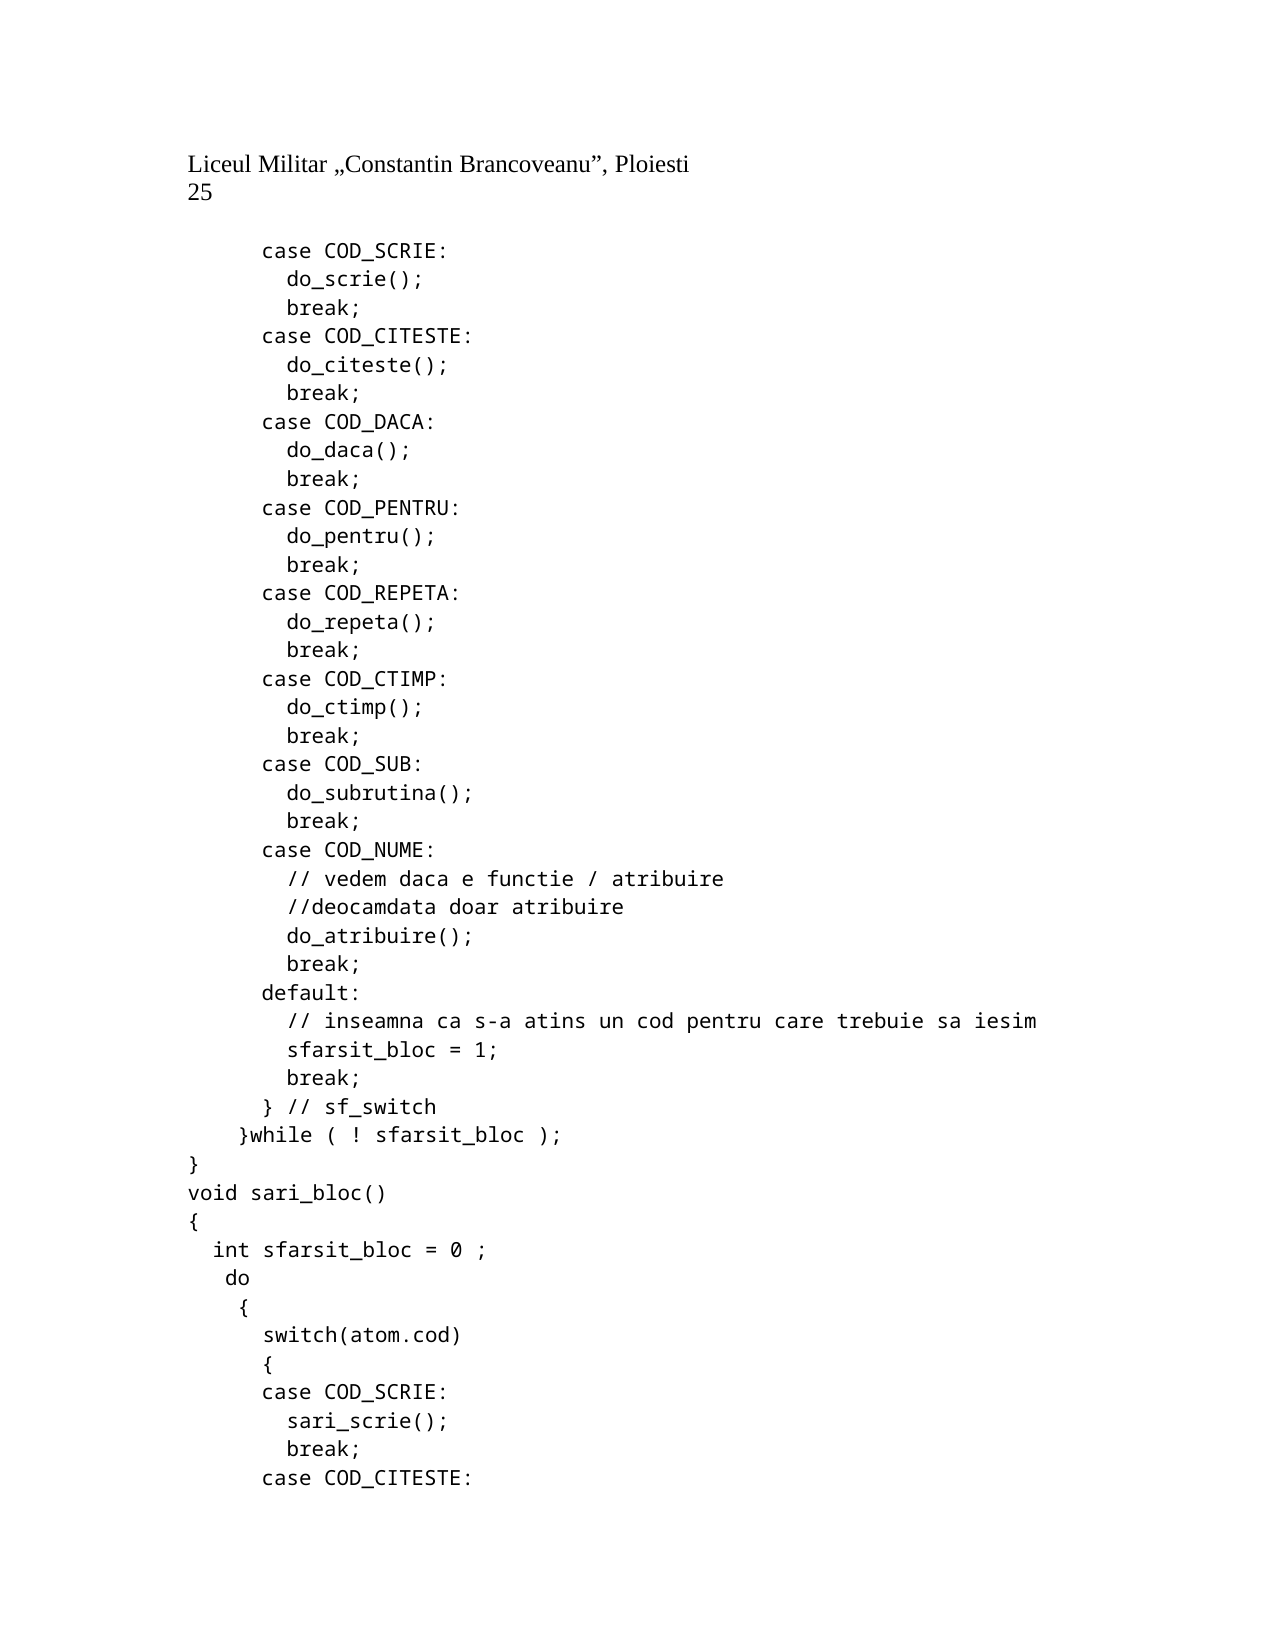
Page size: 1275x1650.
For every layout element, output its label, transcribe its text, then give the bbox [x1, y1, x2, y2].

text do_subrutina(); [187, 778, 1087, 806]
text case COD_CTIMP: [187, 664, 1087, 692]
text break; [187, 549, 1087, 578]
text { [187, 1206, 1087, 1234]
text case COD_SCRIE: [187, 1377, 1087, 1406]
text case COD_SUB: [187, 749, 1087, 778]
text do_scrie(); [187, 264, 1087, 293]
text } [187, 1149, 1087, 1177]
text do_daca(); [187, 435, 1087, 464]
text case COD_CITESTE: [187, 321, 1087, 350]
text case COD_REPETA: [187, 578, 1087, 607]
text case COD_SCRIE: [187, 236, 1087, 264]
text { [187, 1349, 1087, 1377]
text }while ( ! sfarsit_bloc ); [187, 1120, 1087, 1149]
text break; [187, 635, 1087, 664]
text sari_scrie(); [187, 1406, 1087, 1434]
text case COD_CITESTE: [187, 1463, 1087, 1491]
text break; [187, 806, 1087, 835]
text sfarsit_bloc = 1; [187, 1035, 1087, 1063]
text do_citeste(); [187, 350, 1087, 378]
text default: [187, 978, 1087, 1006]
text case COD_PENTRU: [187, 492, 1087, 521]
text void sari_bloc() [187, 1177, 1087, 1206]
text //deocamdata doar atribuire [187, 892, 1087, 921]
text break; [187, 949, 1087, 978]
text do_repeta(); [187, 607, 1087, 635]
text switch(atom.cod) [187, 1320, 1087, 1349]
text case COD_NUME: [187, 835, 1087, 863]
text // vedem daca e functie / atribuire [187, 863, 1087, 892]
text do_ctimp(); [187, 692, 1087, 721]
text } // sf_switch [187, 1092, 1087, 1120]
text do_atribuire(); [187, 921, 1087, 949]
text // inseamna ca s-a atins un cod pentru care trebuie sa iesim [187, 1006, 1087, 1035]
text { [187, 1292, 1087, 1320]
text int sfarsit_bloc = 0 ; [187, 1234, 1087, 1263]
text break; [187, 1063, 1087, 1092]
text break; [187, 721, 1087, 749]
text break; [187, 1434, 1087, 1463]
text do_pentru(); [187, 521, 1087, 549]
text break; [187, 464, 1087, 492]
text do [187, 1263, 1087, 1292]
text break; [187, 378, 1087, 407]
text case COD_DACA: [187, 407, 1087, 435]
text break; [187, 293, 1087, 321]
